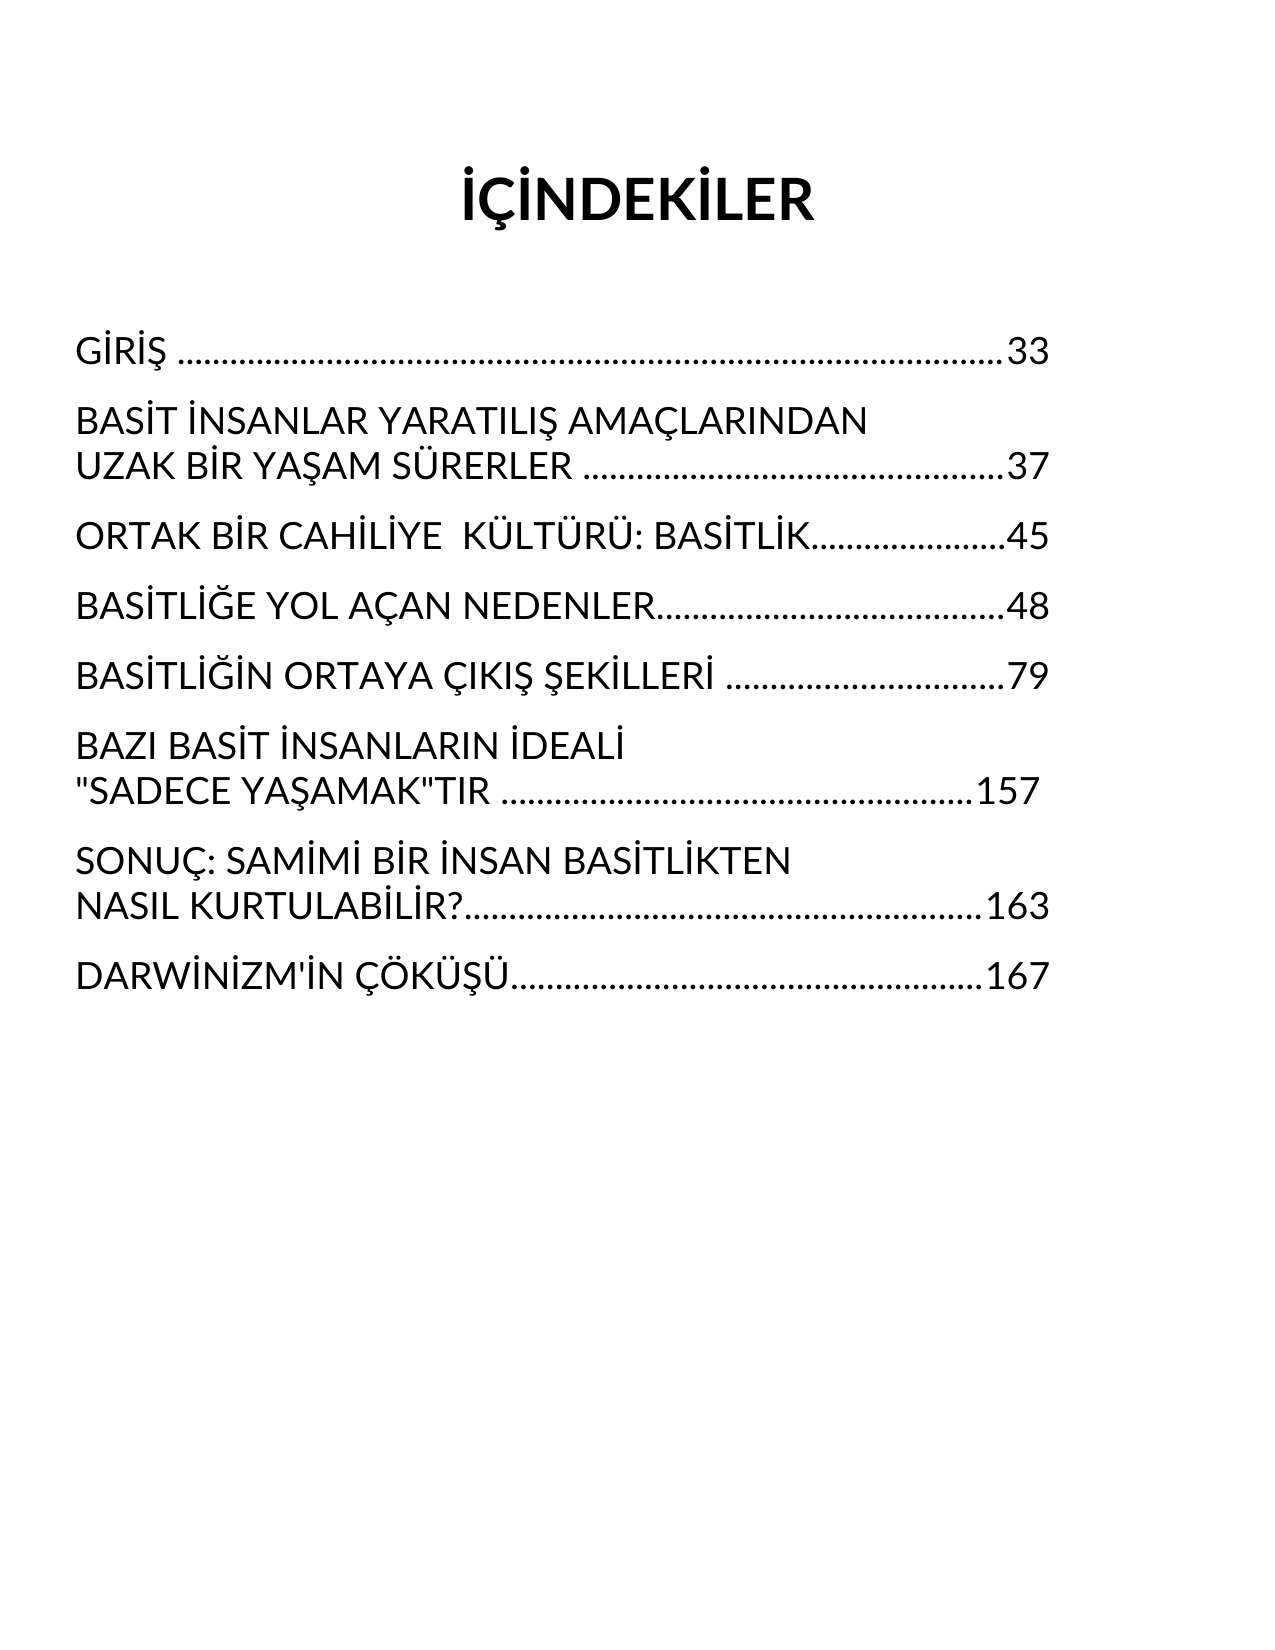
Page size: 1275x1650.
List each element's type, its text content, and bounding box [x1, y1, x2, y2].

subtitle DARWİNİZM'İN ÇÖKÜŞÜ 167 [75, 952, 1200, 997]
subtitle GİRİŞ 33 [75, 327, 1200, 372]
subtitle BASİT İNSANLAR YARATILIŞ AMAÇLARINDAN UZAK BİR YAŞAM SÜRERLER 37 [75, 397, 1200, 487]
subtitle BAZI BASİT İNSANLARIN İDEALİ "SADECE YAŞAMAK"TIR 157 [75, 722, 1200, 812]
subtitle ORTAK BİR CAHİLİYE KÜLTÜRÜ: BASİTLİK 45 [75, 512, 1200, 557]
subtitle BASİTLİĞİN ORTAYA ÇIKIŞ ŞEKİLLERİ 79 [75, 652, 1200, 697]
subtitle SONUÇ: SAMİMİ BİR İNSAN BASİTLİKTEN NASIL KURTULABİLİR? 163 [75, 837, 1200, 927]
subtitle BASİTLİĞE YOL AÇAN NEDENLER 48 [75, 582, 1200, 627]
subtitle İÇİNDEKİLER [75, 162, 1200, 232]
